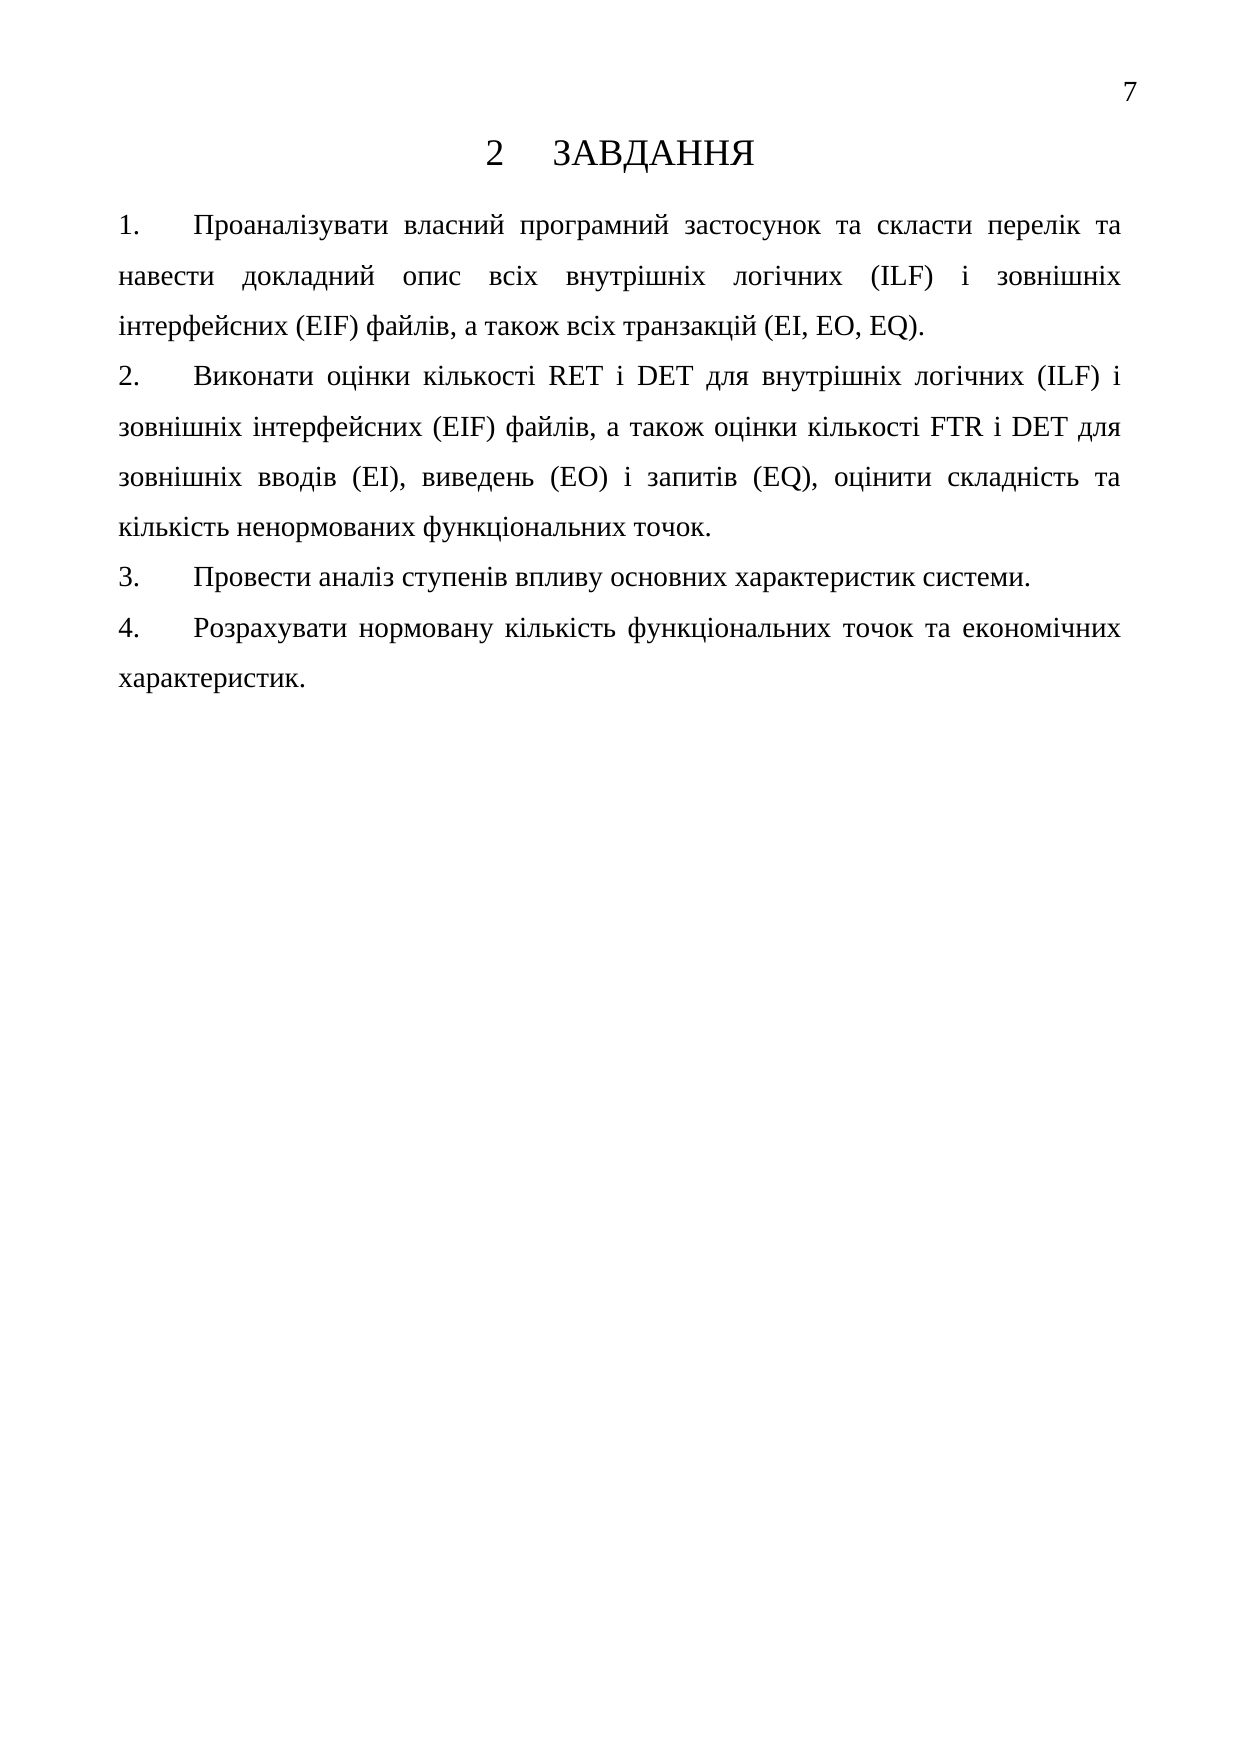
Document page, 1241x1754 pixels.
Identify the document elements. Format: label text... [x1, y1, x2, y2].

list Розрахувати нормовану кількість функціональних точок та економічних характеристик. [118, 610, 1122, 694]
list Проаналізувати власний програмний застосунок та скласти перелік та навести докладний опис всіх внутрішніх логічних (ILF) і зовнішніх інтерфейсних (EIF) файлів, а також всіх транзакцій (EI, EO, EQ). [118, 207, 1122, 342]
subtitle Завдання [118, 130, 1122, 173]
list Виконати оцінки кількості RET і DET для внутрішніх логічних (ILF) і зовнішніх інтерфейсних (EIF) файлів, а також оцінки кількості FTR і DET для зовнішніх вводів (EI), виведень (EO) і запитів (EQ), оцінити складність та кількість ненормованих функціональних точок. [118, 358, 1122, 543]
list Провести аналіз ступенів впливу основних характеристик системи. [118, 559, 1122, 593]
